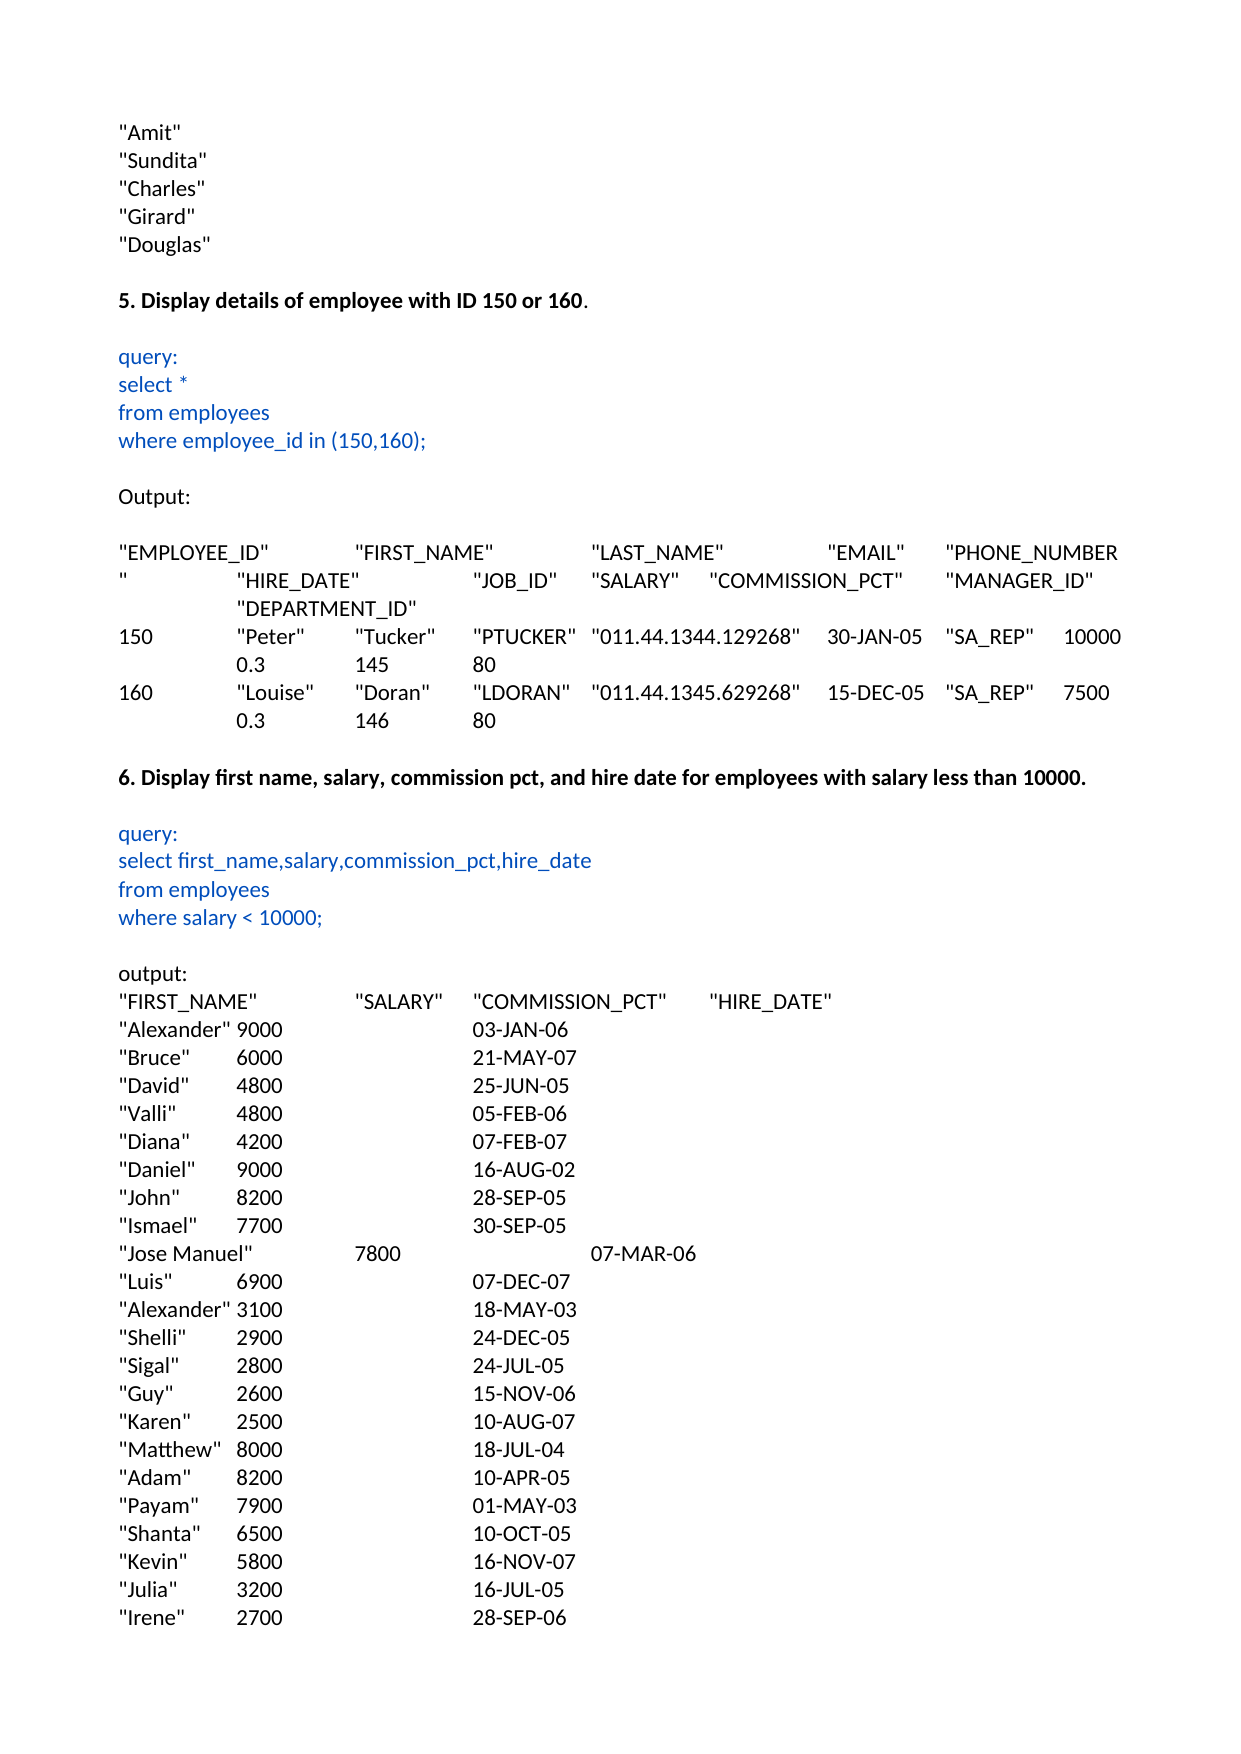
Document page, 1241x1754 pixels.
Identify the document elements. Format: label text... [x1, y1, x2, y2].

text "Amit" [118, 118, 1122, 146]
text output: [118, 959, 1122, 987]
text "Shelli" 2900 24-DEC-05 [118, 1323, 1122, 1351]
text select * [118, 370, 1122, 398]
text query: [118, 342, 1122, 370]
text "Adam" 8200 10-APR-05 [118, 1463, 1122, 1491]
text 150 "Peter" "Tucker" "PTUCKER" "011.44.1344.129268" 30-JAN-05 "SA_REP" 10000 0.3 145 80 [118, 622, 1122, 678]
text from employees [118, 398, 1122, 426]
text query: [118, 819, 1122, 847]
text "David" 4800 25-JUN-05 [118, 1071, 1122, 1099]
text "Sundita" [118, 146, 1122, 174]
text 6. Display first name, salary, commission pct, and hire date for employees with salary less than 10000. [118, 763, 1122, 791]
text 5. Display details of employee with ID 150 or 160. [118, 286, 1122, 314]
text "Ismael" 7700 30-SEP-05 [118, 1211, 1122, 1239]
text "Luis" 6900 07-DEC-07 [118, 1267, 1122, 1295]
text "Diana" 4200 07-FEB-07 [118, 1127, 1122, 1155]
text where employee_id in (150,160); [118, 426, 1122, 454]
text "Valli" 4800 05-FEB-06 [118, 1099, 1122, 1127]
text "FIRST_NAME" "SALARY" "COMMISSION_PCT" "HIRE_DATE" [118, 987, 1122, 1015]
text "EMPLOYEE_ID" "FIRST_NAME" "LAST_NAME" "EMAIL" "PHONE_NUMBER" "HIRE_DATE" "JOB_ID" "SALARY" "COMMISSION_PCT" "MANAGER_ID" "DEPARTMENT_ID" [118, 538, 1122, 622]
text "Sigal" 2800 24-JUL-05 [118, 1351, 1122, 1379]
text from employees [118, 875, 1122, 903]
text select first_name,salary,commission_pct,hire_date [118, 847, 1122, 875]
text "Guy" 2600 15-NOV-06 [118, 1379, 1122, 1407]
text "Alexander" 9000 03-JAN-06 [118, 1015, 1122, 1043]
text "Jose Manuel" 7800 07-MAR-06 [118, 1239, 1122, 1267]
text "Irene" 2700 28-SEP-06 [118, 1603, 1122, 1631]
text "John" 8200 28-SEP-05 [118, 1183, 1122, 1211]
text "Daniel" 9000 16-AUG-02 [118, 1155, 1122, 1183]
text "Alexander" 3100 18-MAY-03 [118, 1295, 1122, 1323]
text Output: [118, 482, 1122, 510]
text "Douglas" [118, 230, 1122, 258]
text "Girard" [118, 202, 1122, 230]
text "Shanta" 6500 10-OCT-05 [118, 1519, 1122, 1547]
text 160 "Louise" "Doran" "LDORAN" "011.44.1345.629268" 15-DEC-05 "SA_REP" 7500 0.3 146 80 [118, 678, 1122, 734]
text "Payam" 7900 01-MAY-03 [118, 1491, 1122, 1519]
text "Karen" 2500 10-AUG-07 [118, 1407, 1122, 1435]
text "Kevin" 5800 16-NOV-07 [118, 1547, 1122, 1575]
text where salary < 10000; [118, 903, 1122, 931]
text "Charles" [118, 174, 1122, 202]
text "Julia" 3200 16-JUL-05 [118, 1575, 1122, 1603]
text "Matthew" 8000 18-JUL-04 [118, 1435, 1122, 1463]
text "Bruce" 6000 21-MAY-07 [118, 1043, 1122, 1071]
